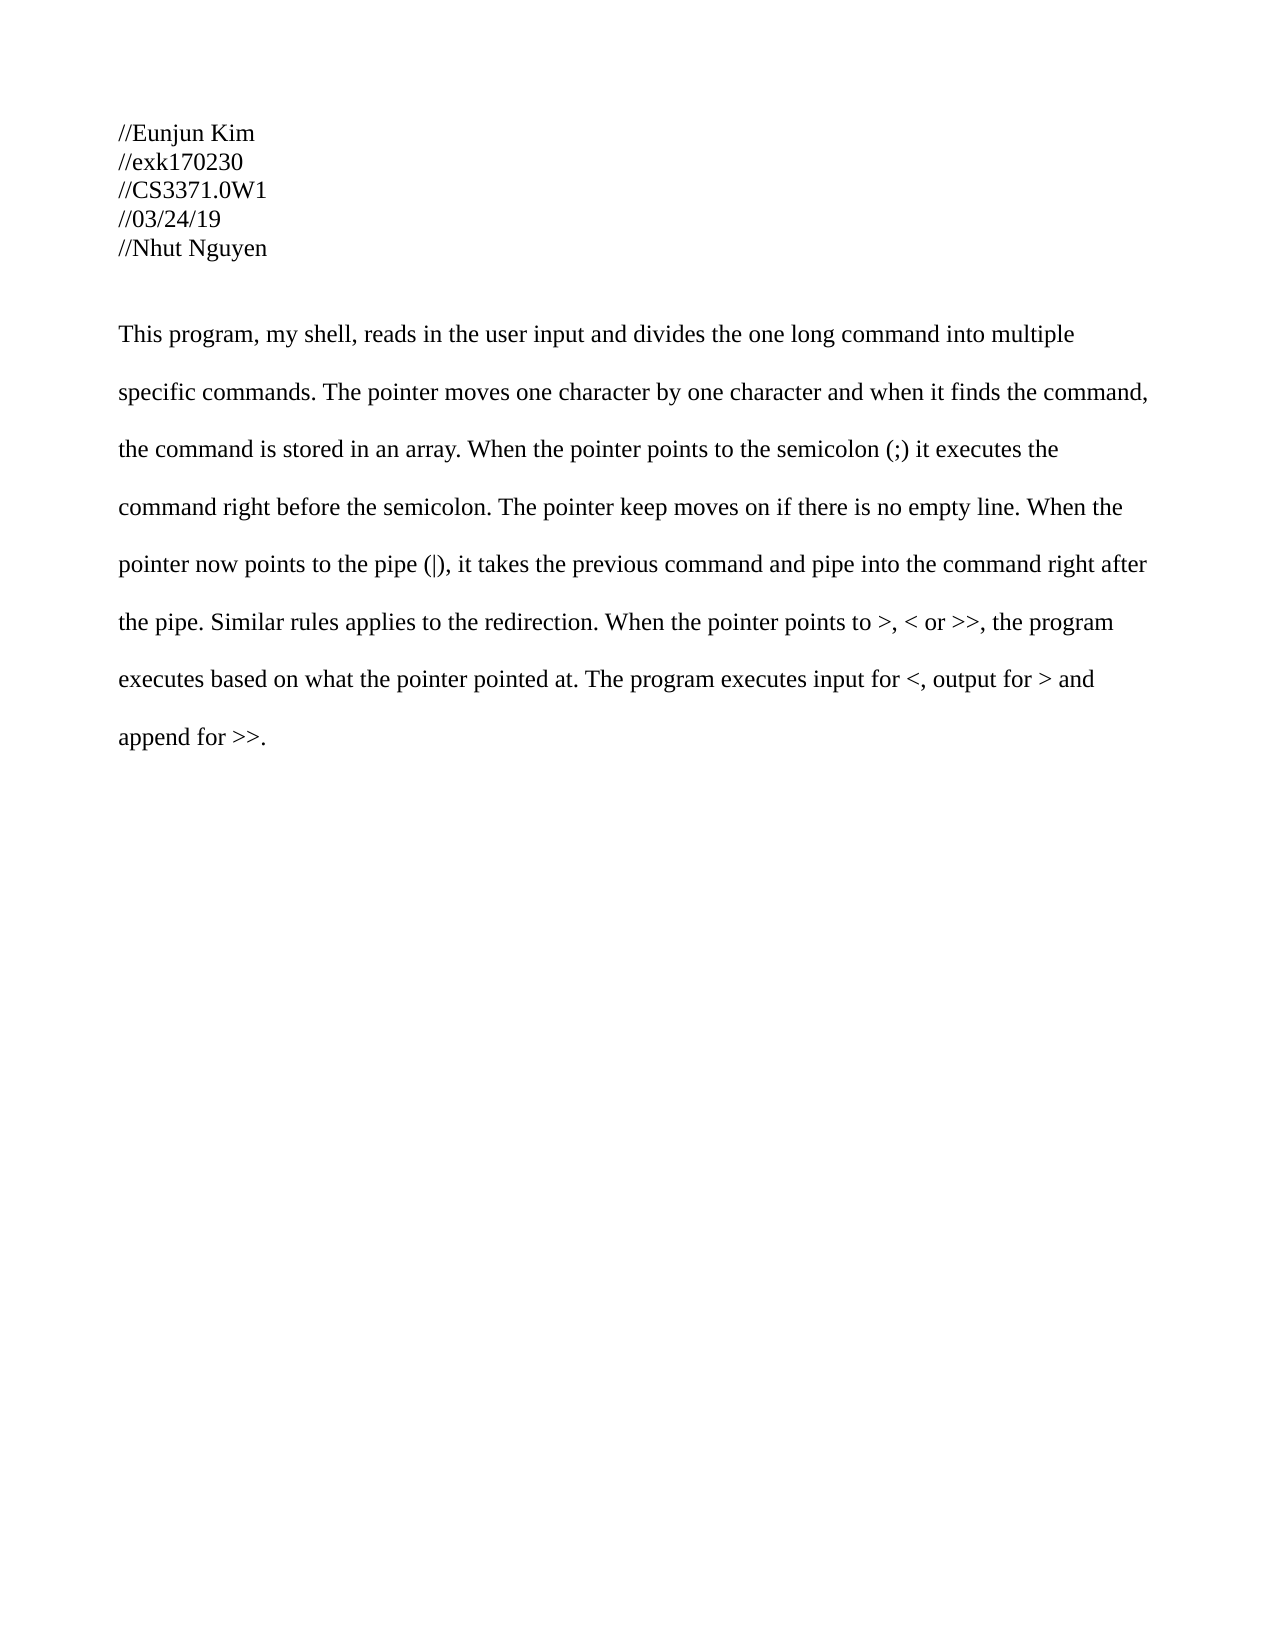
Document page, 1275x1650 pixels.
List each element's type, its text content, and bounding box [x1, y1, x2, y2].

text //Eunjun Kim [118, 118, 1157, 147]
text //03/24/19 [118, 204, 1157, 233]
text This program, my shell, reads in the user input and divides the one long command into multiple specific commands. The pointer moves one character by one character and when it finds the command, the command is stored in an array. When the pointer points to the semicolon (;) it executes the command right before the semicolon. The pointer keep moves on if there is no empty line. When the pointer now points to the pipe (|), it takes the previous command and pipe into the command right after the pipe. Similar rules applies to the redirection. When the pointer points to >, < or >>, the program executes based on what the pointer pointed at. The program executes input for <, output for > and append for >>. [118, 319, 1157, 751]
text //Nhut Nguyen [118, 233, 1157, 262]
text //exk170230 [118, 147, 1157, 176]
text //CS3371.0W1 [118, 176, 1157, 204]
